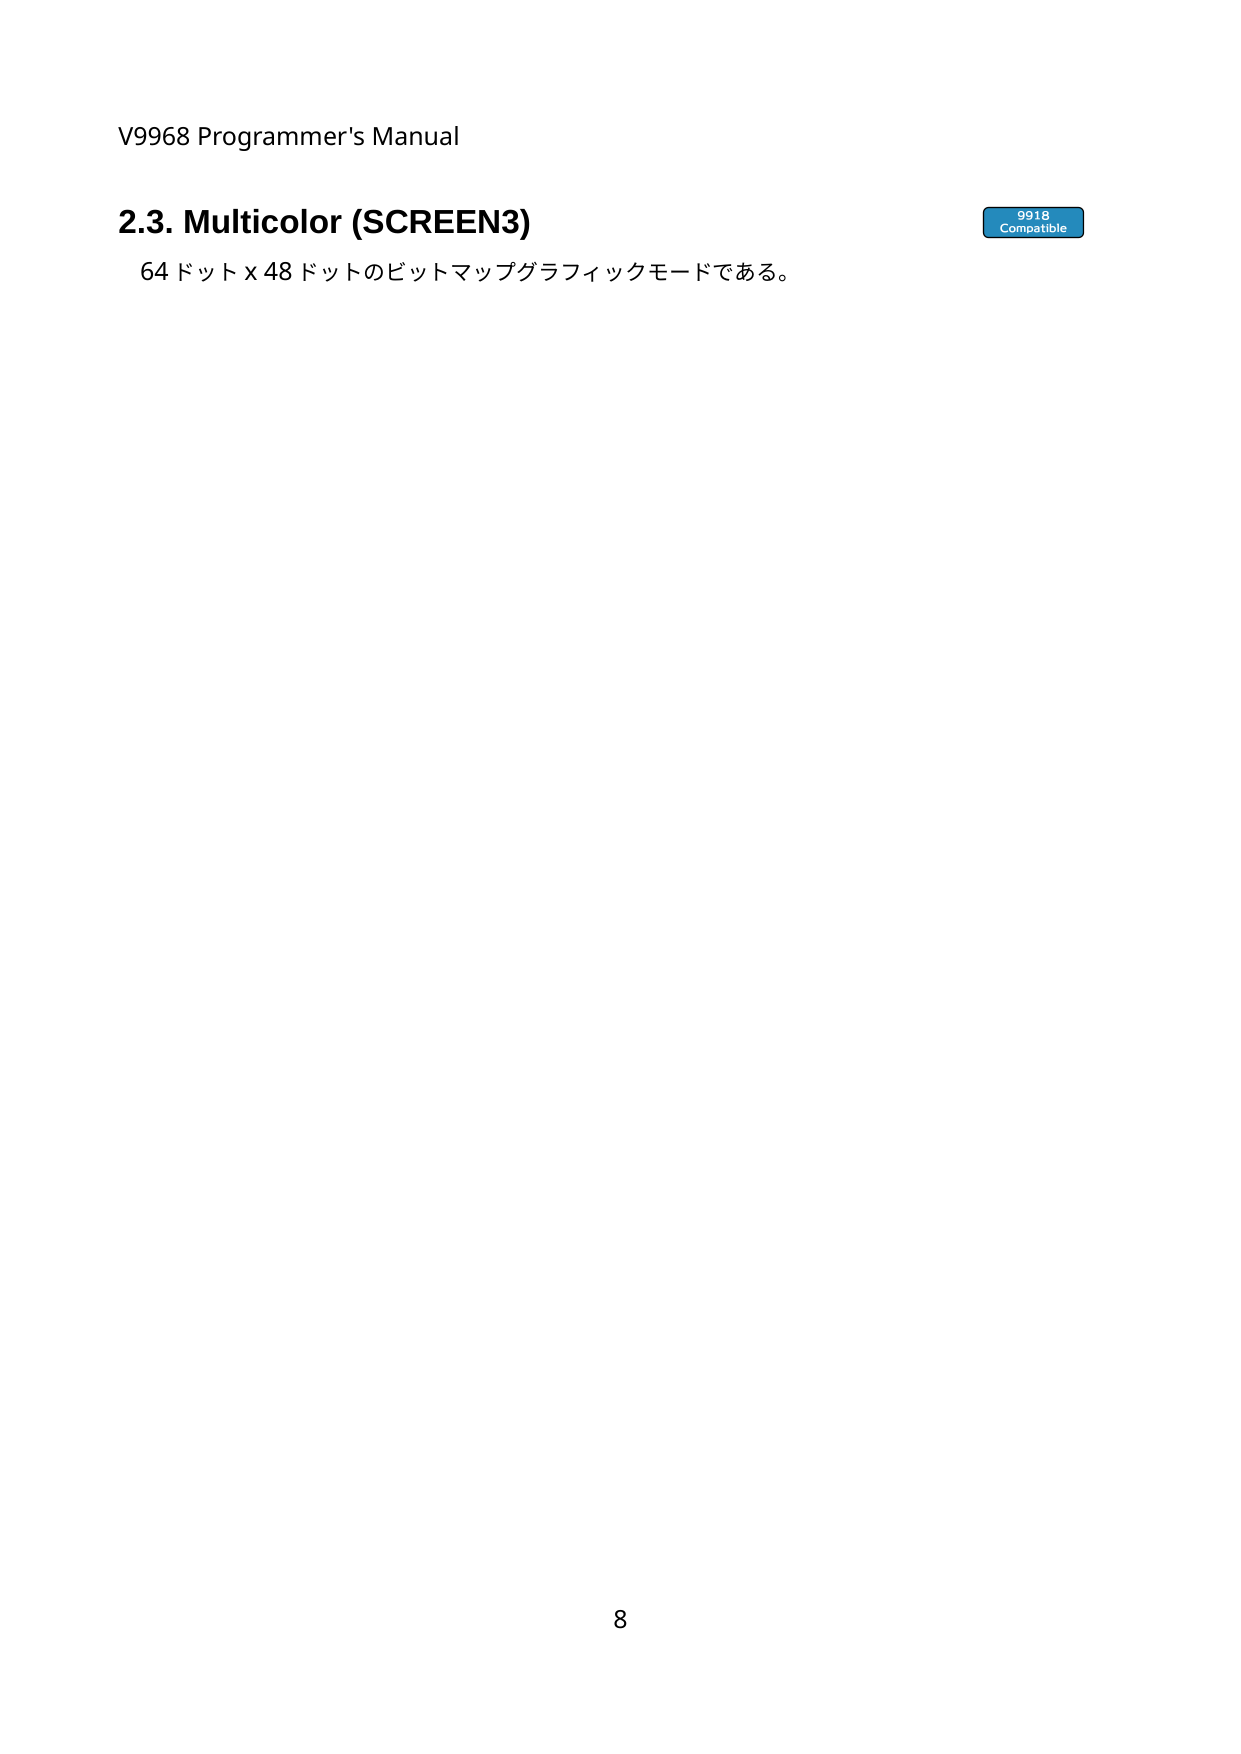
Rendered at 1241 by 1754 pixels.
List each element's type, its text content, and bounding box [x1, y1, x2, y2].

subtitle 2.3. Multicolor (SCREEN3) [118, 202, 1122, 241]
text 64ドット x 48ドットのビットマップグラフィックモードである。 [118, 253, 1122, 287]
picture [982, 204, 1085, 240]
